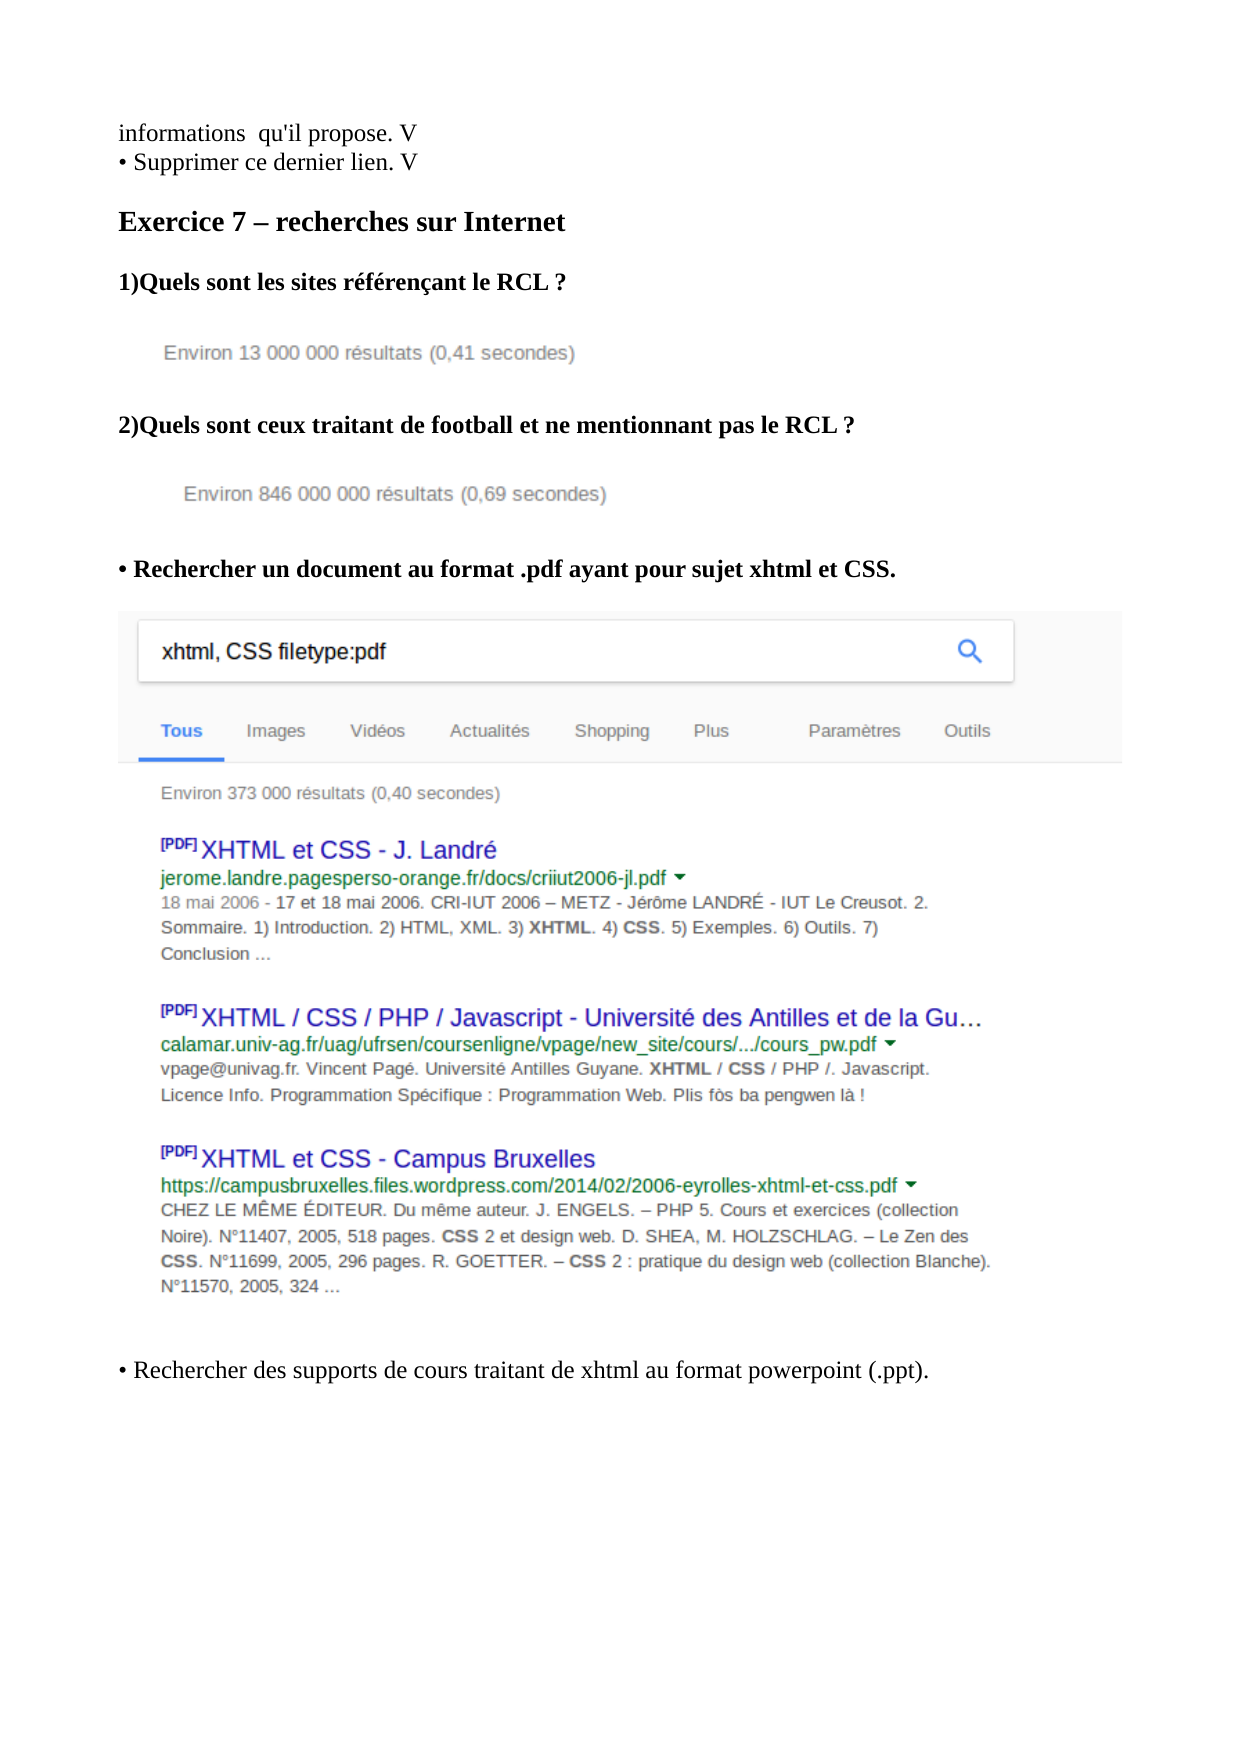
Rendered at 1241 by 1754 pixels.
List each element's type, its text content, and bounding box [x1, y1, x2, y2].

text • Rechercher des supports de cours traitant de xhtml au format powerpoint (.ppt). [118, 1355, 1122, 1384]
text • Rechercher un document au format .pdf ayant pour sujet xhtml et CSS. [118, 554, 1122, 583]
picture [118, 611, 1123, 1327]
picture [145, 322, 589, 379]
text • Supprimer ce dernier lien. V [118, 147, 1122, 176]
text 1)Quels sont les sites référençant le RCL ? [118, 267, 1122, 295]
text informations qu'il propose. V [118, 118, 1122, 147]
text 2)Quels sont ceux traitant de football et ne mentionnant pas le RCL ? [118, 410, 1122, 439]
text Exercice 7 – recherches sur Internet [118, 204, 1122, 238]
picture [165, 461, 788, 514]
